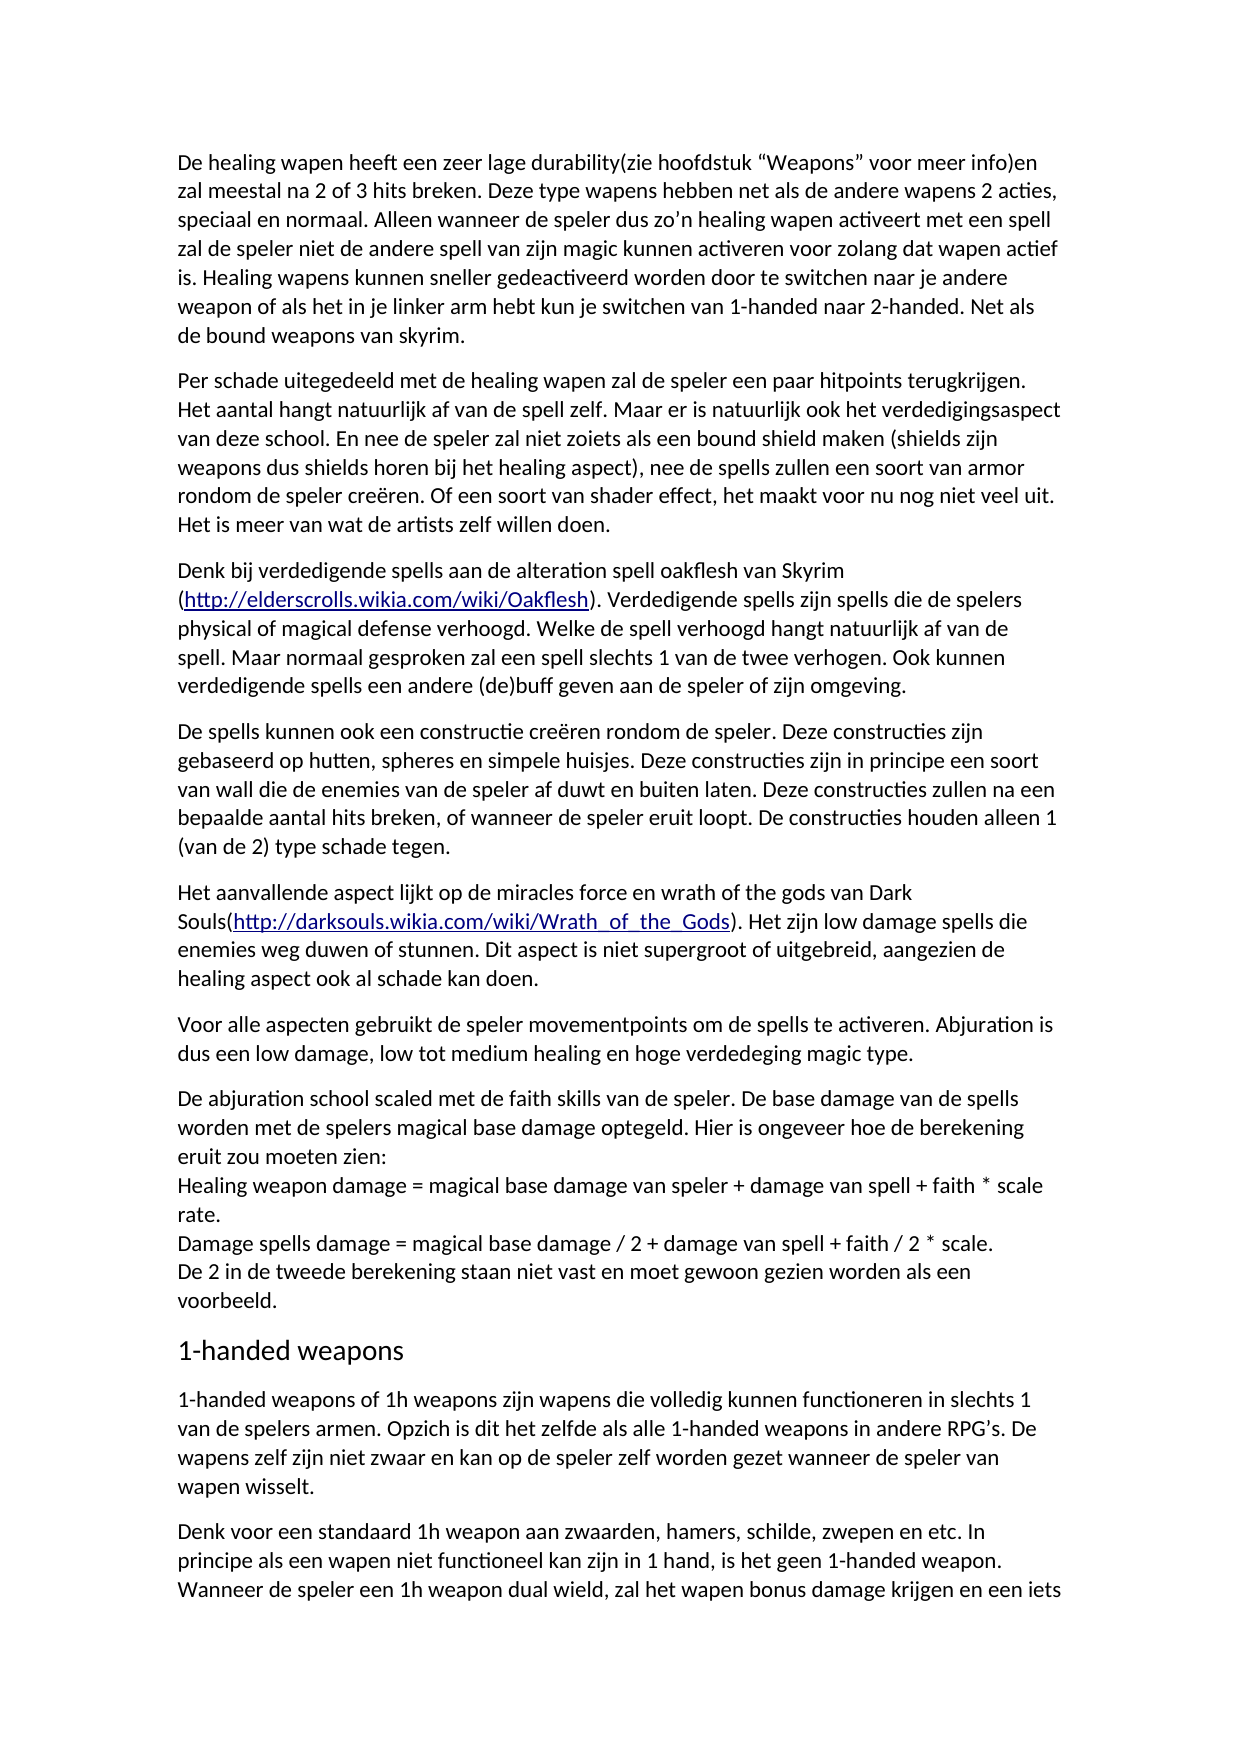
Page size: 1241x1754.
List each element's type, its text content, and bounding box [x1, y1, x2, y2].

text Voor alle aspecten gebruikt de speler movementpoints om de spells te activeren. Abjuration is dus een low damage, low tot medium healing en hoge verdedeging magic type. [177, 1010, 1063, 1067]
text De spells kunnen ook een constructie creëren rondom de speler. Deze constructies zijn gebaseerd op hutten, spheres en simpele huisjes. Deze constructies zijn in principe een soort van wall die de enemies van de speler af duwt en buiten laten. Deze constructies zullen na een bepaalde aantal hits breken, of wanneer de speler eruit loopt. De constructies houden alleen 1 (van de 2) type schade tegen. [177, 717, 1063, 860]
text 1-handed weapons [177, 1332, 1063, 1367]
text Per schade uitegedeeld met de healing wapen zal de speler een paar hitpoints terugkrijgen. Het aantal hangt natuurlijk af van de spell zelf. Maar er is natuurlijk ook het verdedigingsaspect van deze school. En nee de speler zal niet zoiets als een bound shield maken (shields zijn weapons dus shields horen bij het healing aspect), nee de spells zullen een soort van armor rondom de speler creëren. Of een soort van shader effect, het maakt voor nu nog niet veel uit. Het is meer van wat de artists zelf willen doen. [177, 366, 1063, 538]
text De healing wapen heeft een zeer lage durability(zie hoofdstuk “Weapons” voor meer info)en zal meestal na 2 of 3 hits breken. Deze type wapens hebben net als de andere wapens 2 acties, speciaal en normaal. Alleen wanneer de speler dus zo’n healing wapen activeert met een spell zal de speler niet de andere spell van zijn magic kunnen activeren voor zolang dat wapen actief is. Healing wapens kunnen sneller gedeactiveerd worden door te switchen naar je andere weapon of als het in je linker arm hebt kun je switchen van 1-handed naar 2-handed. Net als de bound weapons van skyrim. [177, 148, 1063, 349]
text 1-handed weapons of 1h weapons zijn wapens die volledig kunnen functioneren in slechts 1 van de spelers armen. Opzich is dit het zelfde als alle 1-handed weapons in andere RPG’s. De wapens zelf zijn niet zwaar en kan op de speler zelf worden gezet wanneer de speler van wapen wisselt. [177, 1385, 1063, 1500]
text De abjuration school scaled met de faith skills van de speler. De base damage van de spells worden met de spelers magical base damage optegeld. Hier is ongeveer hoe de berekening eruit zou moeten zien: Healing weapon damage = magical base damage van speler + damage van spell + faith * scale rate. Damage spells damage = magical base damage / 2 + damage van spell + faith / 2 * scale. De 2 in de tweede berekening staan niet vast en moet gewoon gezien worden als een voorbeeld. [177, 1084, 1063, 1314]
text Denk bij verdedigende spells aan de alteration spell oakflesh van Skyrim (http://elderscrolls.wikia.com/wiki/Oakflesh). Verdedigende spells zijn spells die de spelers physical of magical defense verhoogd. Welke de spell verhoogd hangt natuurlijk af van de spell. Maar normaal gesproken zal een spell slechts 1 van de twee verhogen. Ook kunnen verdedigende spells een andere (de)buff geven aan de speler of zijn omgeving. [177, 556, 1063, 699]
text Het aanvallende aspect lijkt op de miracles force en wrath of the gods van Dark Souls(http://darksouls.wikia.com/wiki/Wrath_of_the_Gods). Het zijn low damage spells die enemies weg duwen of stunnen. Dit aspect is niet supergroot of uitgebreid, aangezien de healing aspect ook al schade kan doen. [177, 878, 1063, 992]
text Denk voor een standaard 1h weapon aan zwaarden, hamers, schilde, zwepen en etc. In principe als een wapen niet functioneel kan zijn in 1 hand, is het geen 1-handed weapon. Wanneer de speler een 1h weapon dual wield, zal het wapen bonus damage krijgen en een iets [177, 1517, 1063, 1603]
